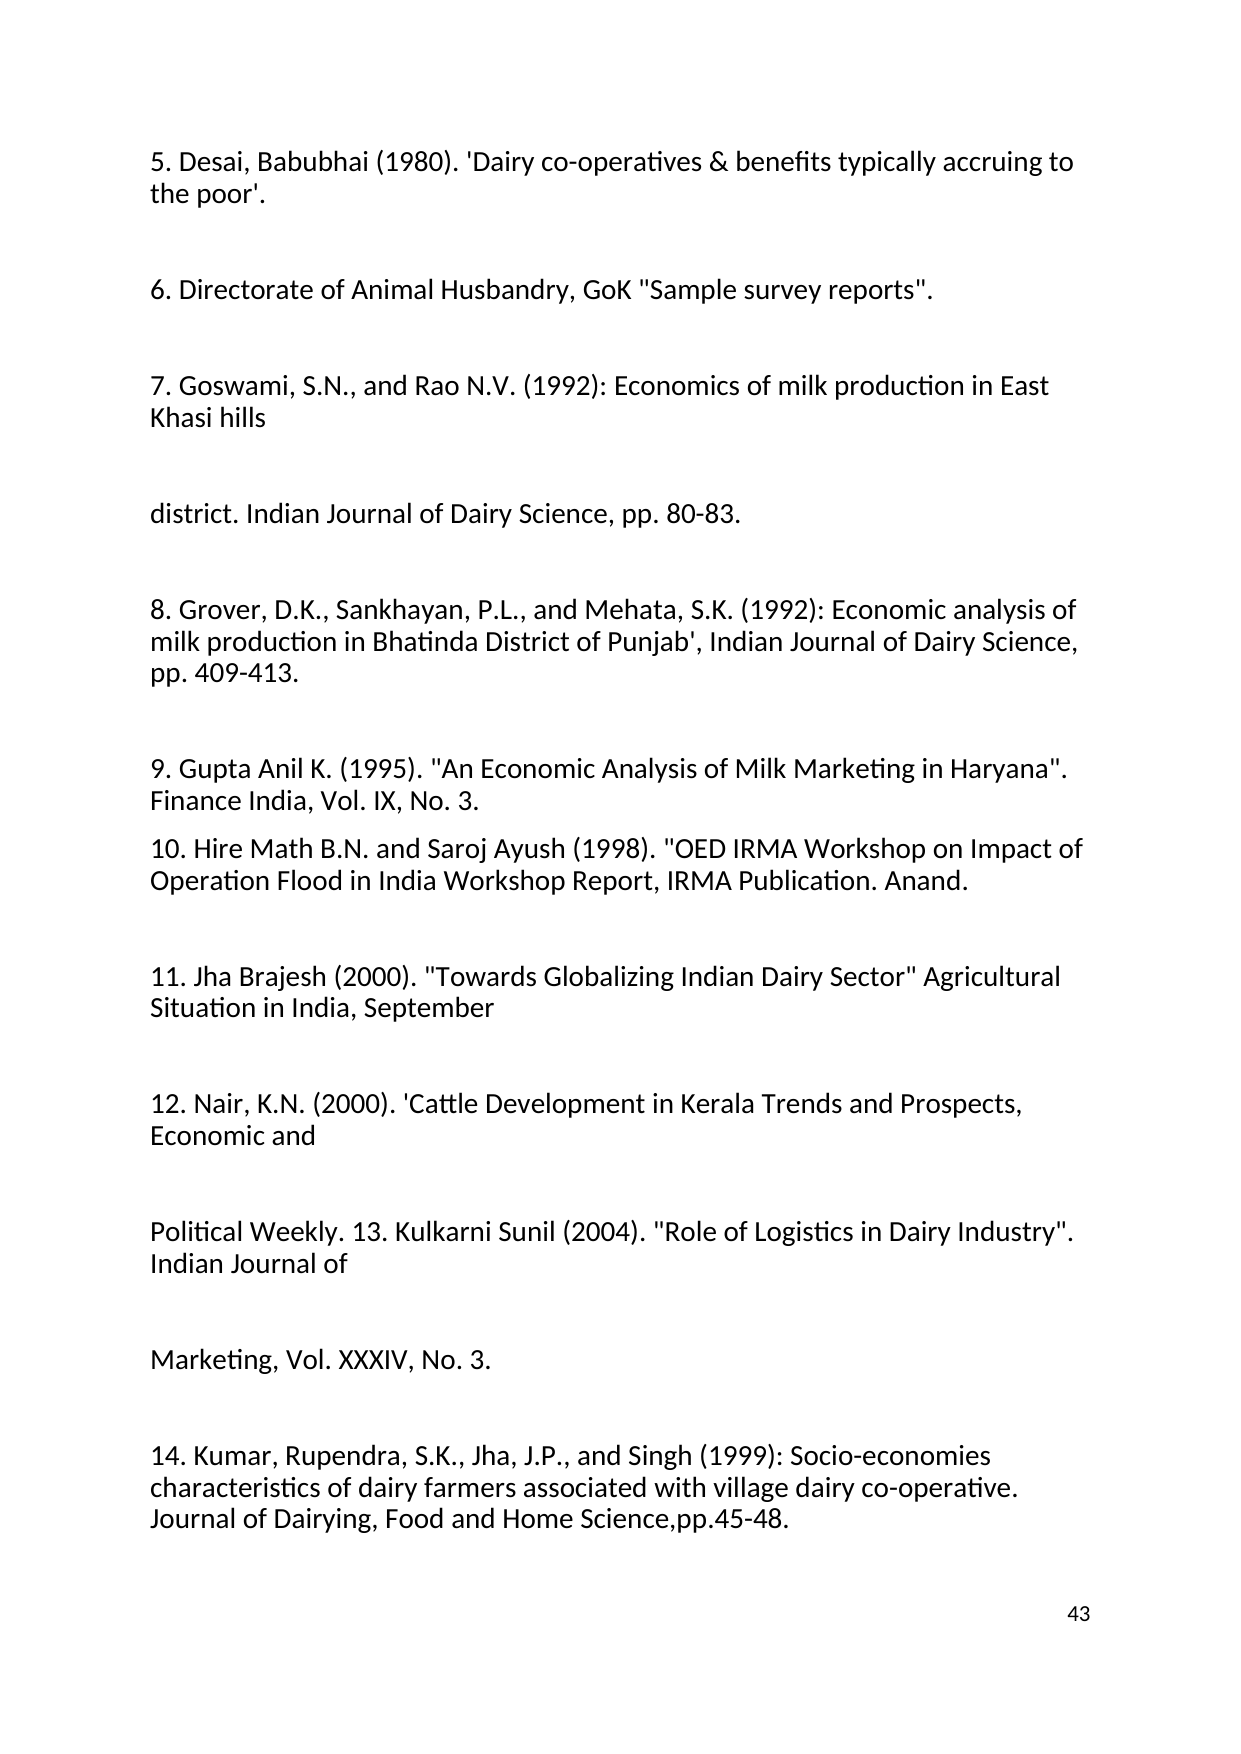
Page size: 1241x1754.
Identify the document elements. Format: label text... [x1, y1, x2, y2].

text 7. Goswami, S.N., and Rao N.V. (1992): Economics of milk production in East Khasi hills [150, 374, 1090, 434]
text district. Indian Journal of Dairy Science, pp. 80-83. [150, 502, 1090, 531]
text 9. Gupta Anil K. (1995). "An Economic Analysis of Milk Marketing in Haryana". Finance India, Vol. IX, No. 3. [150, 757, 1090, 818]
text 6. Directorate of Animal Husbandry, GoK "Sample survey reports". [150, 278, 1090, 307]
text Political Weekly. 13. Kulkarni Sunil (2004). "Role of Logistics in Dairy Industry". Indian Journal of [150, 1220, 1090, 1280]
text 11. Jha Brajesh (2000). "Towards Globalizing Indian Dairy Sector" Agricultural Situation in India, September [150, 964, 1090, 1025]
text 5. Desai, Babubhai (1980). 'Dairy co-operatives & benefits typically accruing to the poor'. [150, 150, 1090, 211]
text Marketing, Vol. XXXIV, No. 3. [150, 1347, 1090, 1377]
text 10. Hire Math B.N. and Saroj Ayush (1998). "OED IRMA Workshop on Impact of Operation Flood in India Workshop Report, IRMA Publication. Anand. [150, 837, 1090, 897]
text 12. Nair, K.N. (2000). 'Cattle Development in Kerala Trends and Prospects, Economic and [150, 1092, 1090, 1153]
text 14. Kumar, Rupendra, S.K., Jha, J.P., and Singh (1999): Socio-economies characteristics of dairy farmers associated with village dairy co-operative. Journal of Dairying, Food and Home Science,pp.45-48. [150, 1444, 1090, 1536]
text 8. Grover, D.K., Sankhayan, P.L., and Mehata, S.K. (1992): Economic analysis of milk production in Bhatinda District of Punjab', Indian Journal of Dairy Science, pp. 409-413. [150, 598, 1090, 690]
